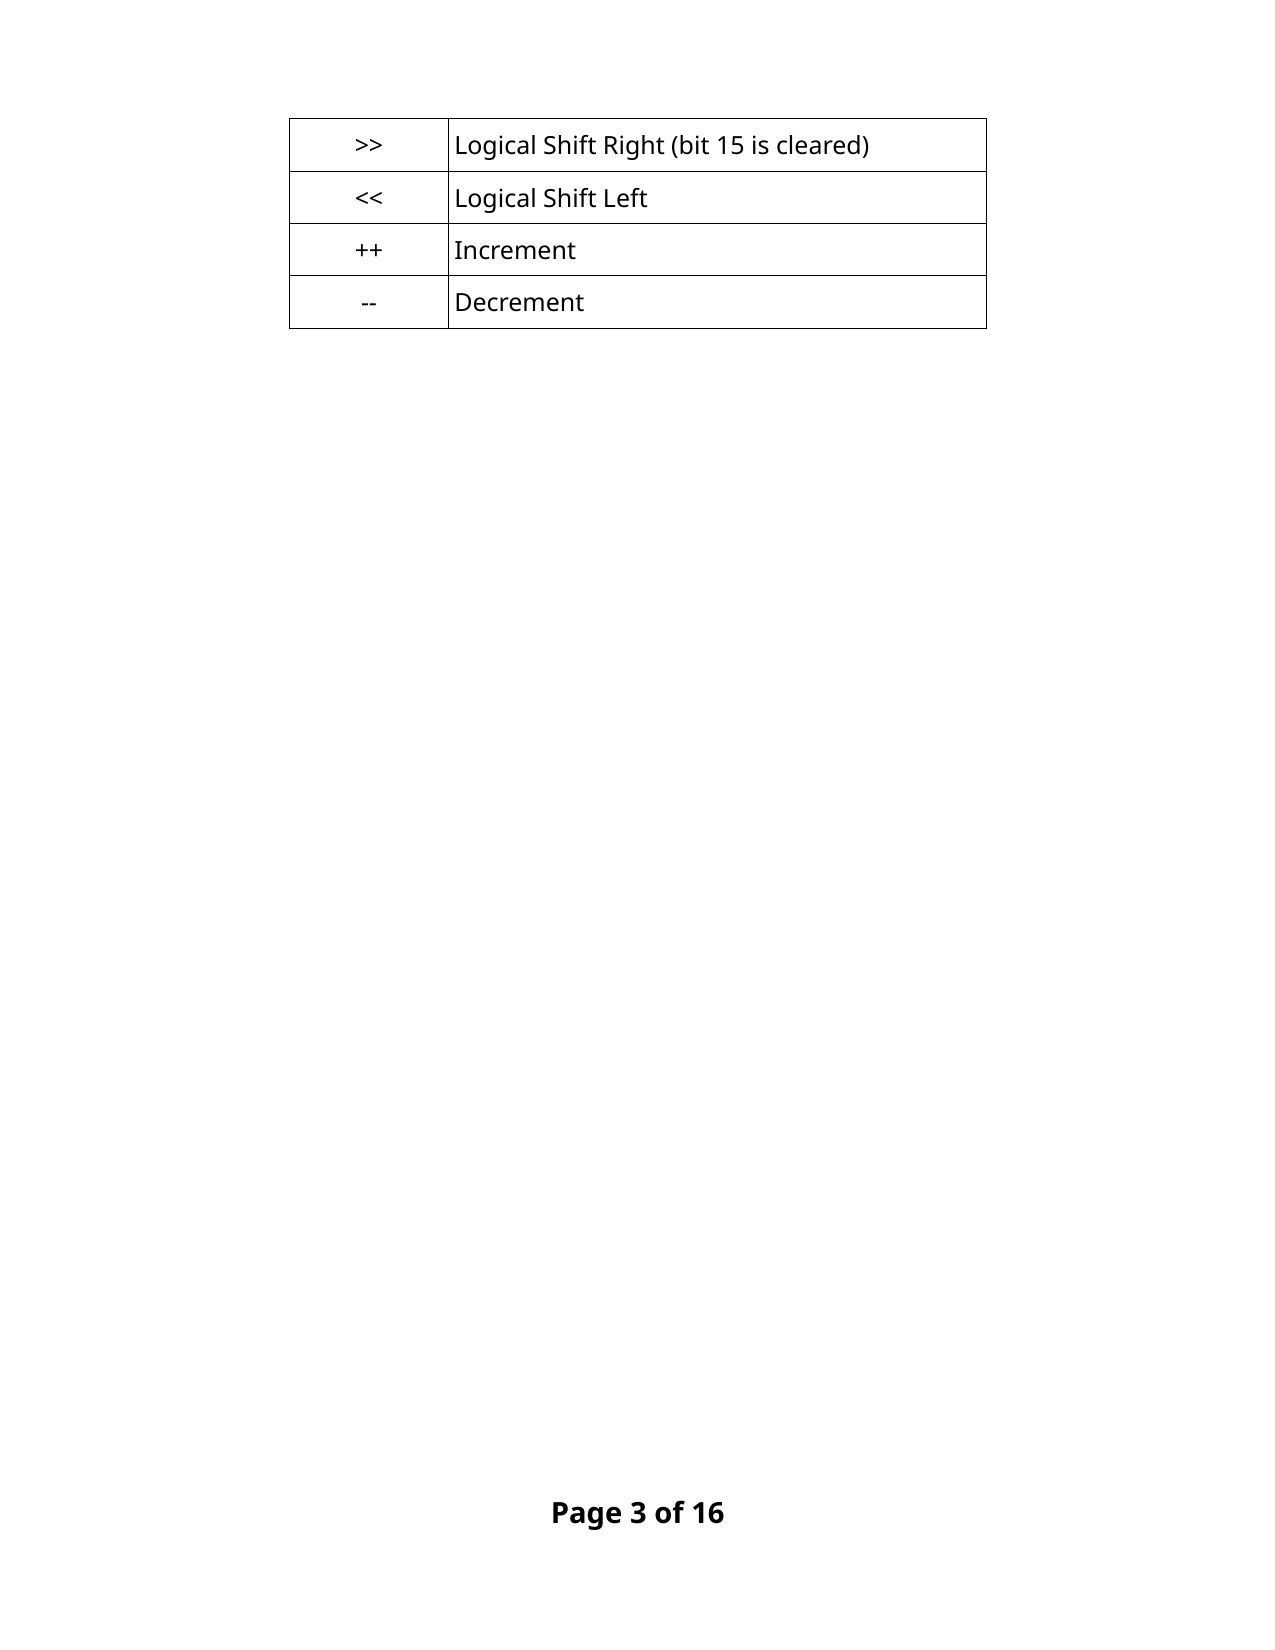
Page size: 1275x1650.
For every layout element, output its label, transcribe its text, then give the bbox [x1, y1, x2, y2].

table_cell Logical Shift Left [449, 172, 986, 223]
table_cell -- [290, 276, 448, 328]
table_cell Increment [449, 224, 986, 275]
table_cell Decrement [449, 276, 986, 328]
table_cell ++ [290, 224, 448, 275]
table_cell Logical Shift Right (bit 15 is cleared) [449, 119, 986, 171]
table_cell << [290, 172, 448, 223]
table_cell >> [290, 119, 448, 171]
